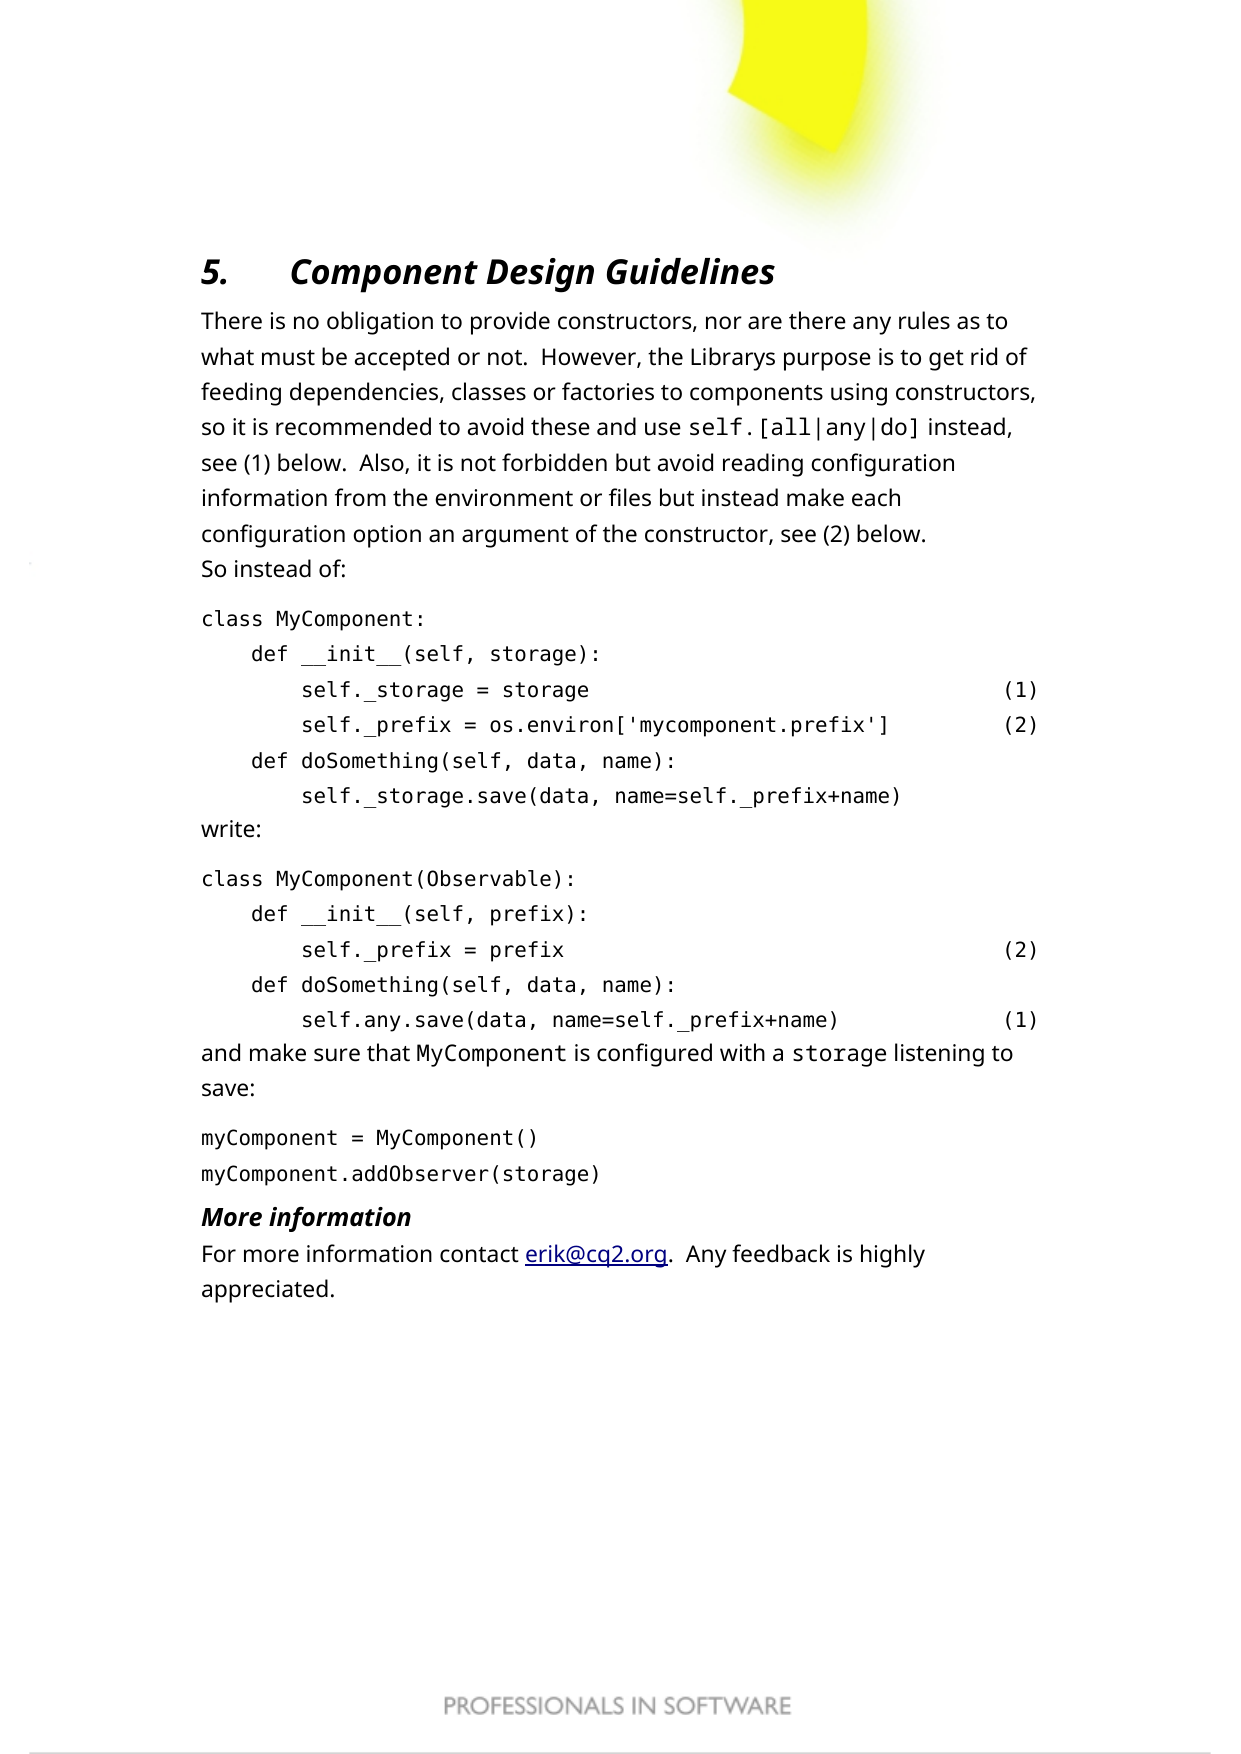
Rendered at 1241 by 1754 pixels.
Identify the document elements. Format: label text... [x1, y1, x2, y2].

text self.any.save(data, name=self._prefix+name) (1) [201, 997, 1039, 1033]
text self._storage = storage (1) [201, 667, 1039, 702]
text class MyComponent: [201, 596, 1039, 631]
text self._storage.save(data, name=self._prefix+name) [201, 773, 1039, 808]
text def doSomething(self, data, name): [201, 962, 1039, 997]
text self._prefix = prefix (2) [201, 926, 1039, 962]
text self._prefix = os.environ['mycomponent.prefix'] (2) [201, 702, 1039, 738]
subtitle Component Design Guidelines [201, 248, 1039, 295]
text write: [201, 808, 1039, 844]
text def __init__(self, storage): [201, 631, 1039, 667]
picture [220, 844, 1021, 856]
text and make sure that MyComponent is configured with a storage listening to save: [201, 1033, 1039, 1103]
text For more information contact erik@cq2.org. Any feedback is highly appreciated. [201, 1233, 1039, 1304]
text So instead of: [201, 549, 1039, 584]
text def __init__(self, prefix): [201, 891, 1039, 926]
picture [220, 584, 1021, 596]
subtitle More information [201, 1198, 1039, 1233]
text myComponent.addObserver(storage) [201, 1151, 1039, 1186]
picture [220, 1186, 1021, 1198]
text class MyComponent(Observable): [201, 856, 1039, 891]
text myComponent = MyComponent() [201, 1115, 1039, 1151]
text There is no obligation to provide constructors, nor are there any rules as to what must be accepted or not. However, the Librarys purpose is to get rid of feeding dependencies, classes or factories to components using constructors, so it is recommended to avoid these and use self.[all|any|do] instead, see (1) below. Also, it is not forbidden but avoid reading configuration information from the environment or files but instead make each configuration option an argument of the constructor, see (2) below. [201, 301, 1039, 549]
text def doSomething(self, data, name): [201, 738, 1039, 773]
picture [220, 1103, 1021, 1115]
